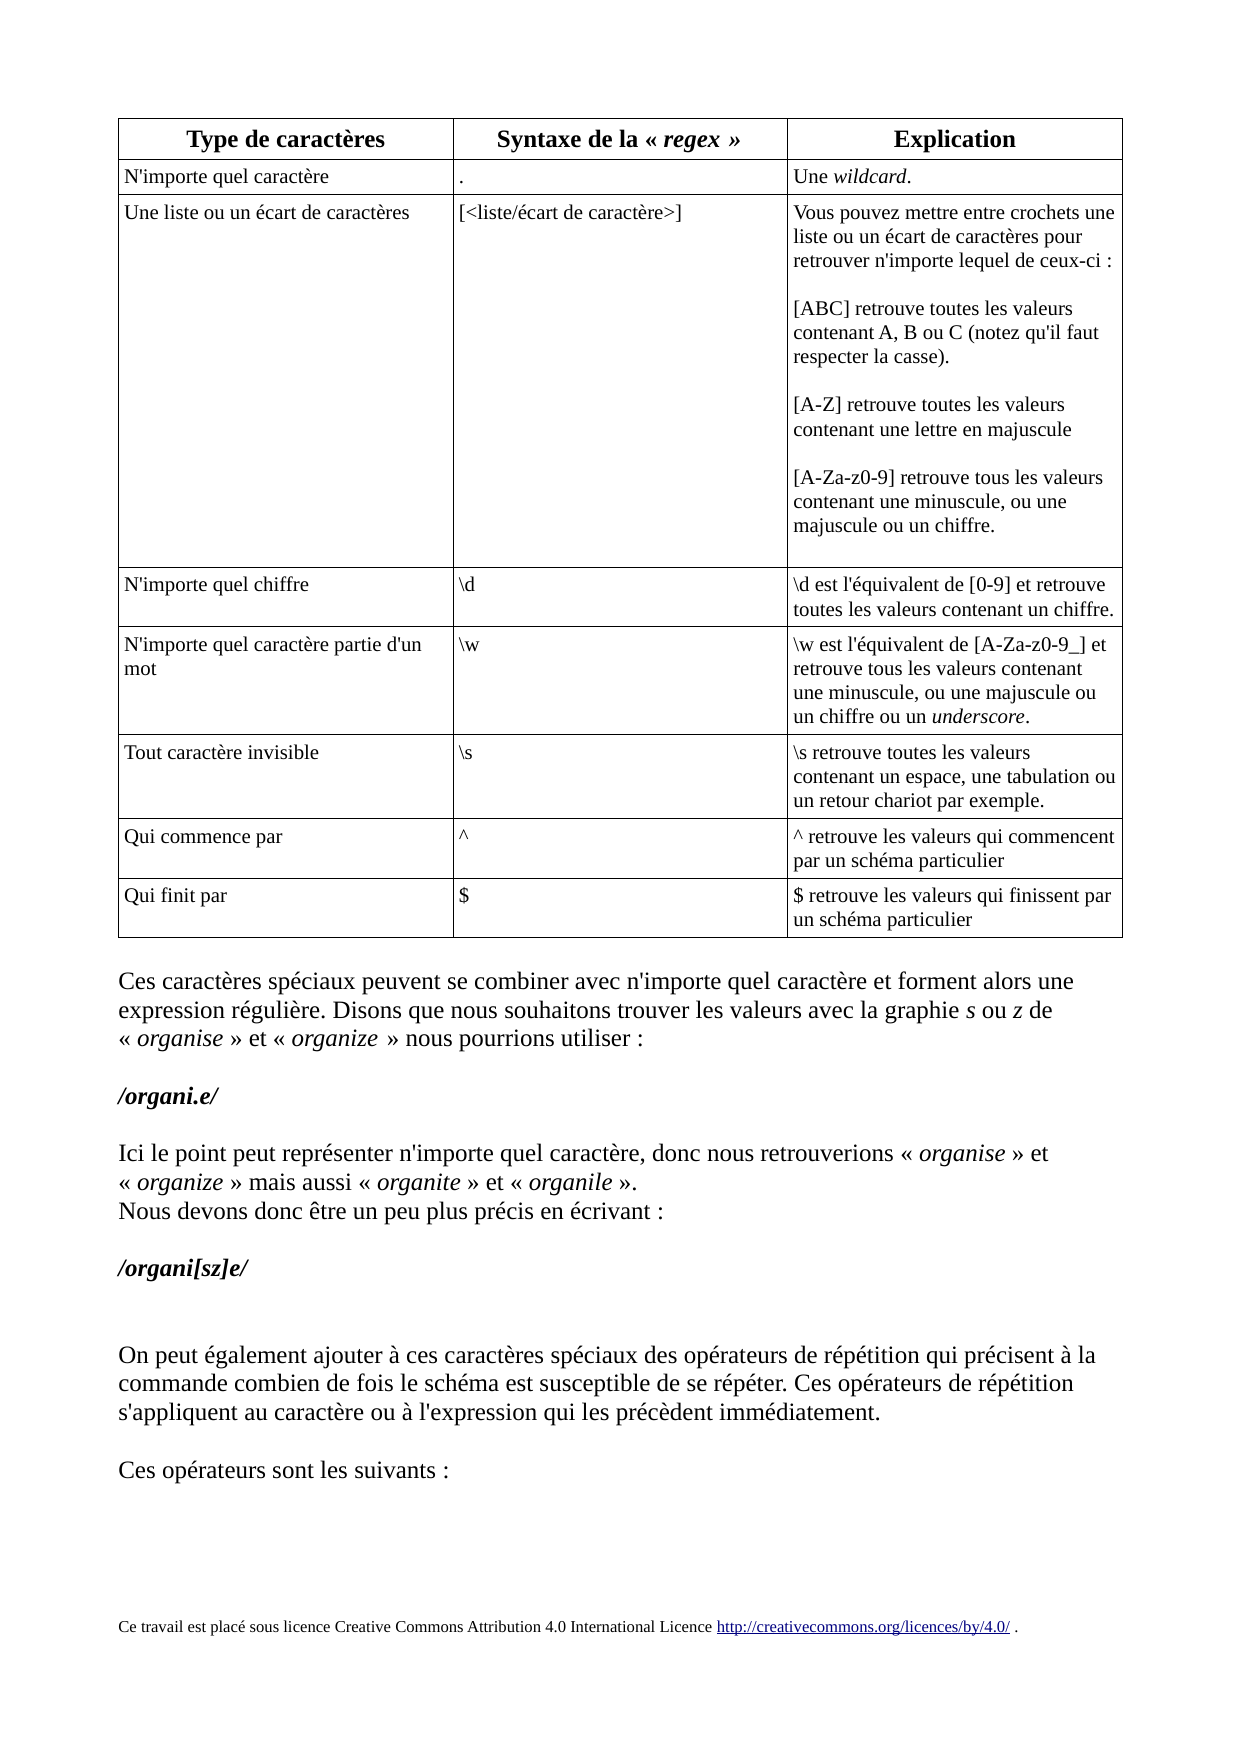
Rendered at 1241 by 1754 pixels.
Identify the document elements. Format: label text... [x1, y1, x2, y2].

table_cell . [454, 160, 787, 194]
table_cell \s [454, 735, 787, 818]
table_cell Une liste ou un écart de caractères [119, 195, 453, 567]
table_cell \s retrouve toutes les valeurs contenant un espace, une tabulation ou un retour chariot par exemple. [788, 735, 1122, 818]
table_header Syntaxe de la « regex » [454, 119, 787, 158]
table_header Type de caractères [119, 119, 453, 158]
text Ici le point peut représenter n'importe quel caractère, donc nous retrouverions « organise » et « organize » mais aussi « organite » et « organile ». [118, 1138, 1122, 1196]
table_cell Vous pouvez mettre entre crochets une liste ou un écart de caractères pour retrouver n'importe lequel de ceux-ci : [ABC] retrouve toutes les valeurs contenant A, B ou C (notez qu'il faut respecter la casse). [A-Z] retrouve toutes les valeurs contenant une lettre en majuscule [A-Za-z0-9] retrouve tous les valeurs contenant une minuscule, ou une majuscule ou un chiffre. [788, 195, 1122, 567]
table_cell Qui commence par [119, 819, 453, 877]
table_cell N'importe quel chiffre [119, 568, 453, 626]
text Ces caractères spéciaux peuvent se combiner avec n'importe quel caractère et forment alors une expression régulière. Disons que nous souhaitons trouver les valeurs avec la graphie s ou z de « organise » et « organize » nous pourrions utiliser : [118, 966, 1122, 1052]
table_cell N'importe quel caractère [119, 160, 453, 194]
table_cell $ [454, 879, 787, 937]
text /organi.e/ [118, 1081, 1122, 1110]
table_cell \d [454, 568, 787, 626]
table_cell \w est l'équivalent de [A-Za-z0-9_] et retrouve tous les valeurs contenant une minuscule, ou une majuscule ou un chiffre ou un underscore. [788, 627, 1122, 734]
table_cell N'importe quel caractère partie d'un mot [119, 627, 453, 734]
text Nous devons donc être un peu plus précis en écrivant : [118, 1196, 1122, 1225]
table_cell [<liste/écart de caractère>] [454, 195, 787, 567]
table_cell ^ [454, 819, 787, 877]
table_cell Une wildcard. [788, 160, 1122, 194]
table_header Explication [788, 119, 1122, 158]
text On peut également ajouter à ces caractères spéciaux des opérateurs de répétition qui précisent à la commande combien de fois le schéma est susceptible de se répéter. Ces opérateurs de répétition s'appliquent au caractère ou à l'expression qui les précèdent immédiatement. [118, 1340, 1122, 1426]
table_cell $ retrouve les valeurs qui finissent par un schéma particulier [788, 879, 1122, 937]
text Ces opérateurs sont les suivants : [118, 1455, 1122, 1483]
table_cell Tout caractère invisible [119, 735, 453, 818]
table_cell ^ retrouve les valeurs qui commencent par un schéma particulier [788, 819, 1122, 877]
text /organi[sz]e/ [118, 1253, 1122, 1282]
table_cell Qui finit par [119, 879, 453, 937]
table_cell \d est l'équivalent de [0-9] et retrouve toutes les valeurs contenant un chiffre. [788, 568, 1122, 626]
table_cell \w [454, 627, 787, 734]
